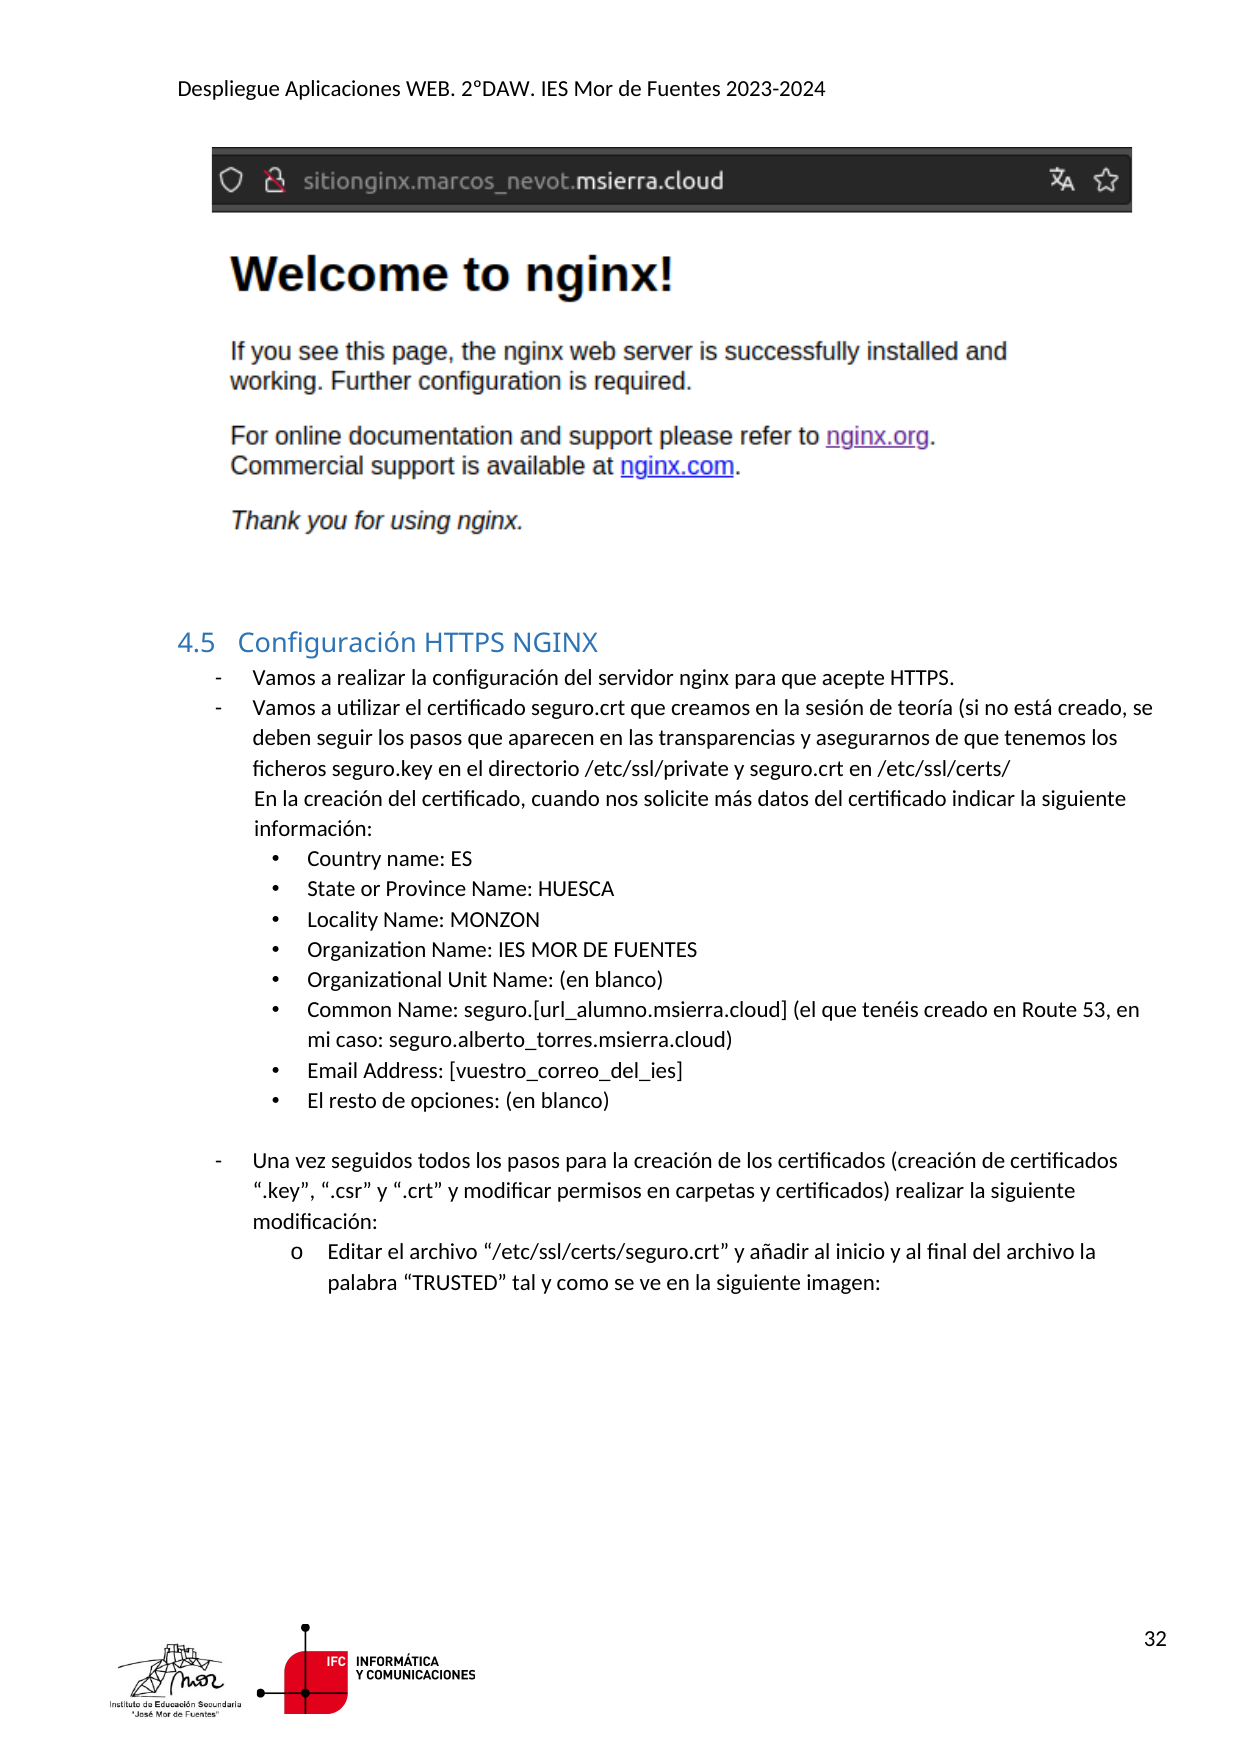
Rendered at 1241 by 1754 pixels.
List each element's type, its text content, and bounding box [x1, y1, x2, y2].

picture [256, 1624, 475, 1714]
list Email Address: [vuestro_correo_del_ies] [272, 1056, 1167, 1084]
list Editar el archivo “/etc/ssl/certs/seguro.crt” y añadir al inicio y al final del archivo la palabra “TRUSTED” tal y como se ve en la siguiente imagen: [290, 1237, 1167, 1296]
list Country name: ES [272, 844, 1167, 872]
list Common Name: seguro.[url_alumno.msierra.cloud] (el que tenéis creado en Route 53, en mi caso: seguro.alberto_torres.msierra.cloud) [272, 995, 1167, 1053]
list Vamos a utilizar el certificado seguro.crt que creamos en la sesión de teoría (si no está creado, se deben seguir los pasos que aparecen en las transparencias y asegurarnos de que tenemos los ficheros seguro.key en el directorio /etc/ssl/private y seguro.crt en /etc/ssl/certs/ [215, 693, 1167, 782]
list Organization Name: IES MOR DE FUENTES [272, 935, 1167, 963]
list Una vez seguidos todos los pasos para la creación de los certificados (creación de certificados “.key”, “.csr” y “.crt” y modificar permisos en carpetas y certificados) realizar la siguiente modificación: [215, 1146, 1167, 1235]
list El resto de opciones: (en blanco) [272, 1086, 1167, 1114]
picture [100, 1631, 249, 1736]
subtitle Configuración HTTPS NGINX [177, 623, 1167, 660]
list En la creación del certificado, cuando nos solicite más datos del certificado indicar la siguiente información: [254, 784, 1167, 842]
list Locality Name: MONZON [272, 905, 1167, 933]
picture [211, 147, 1133, 575]
list State or Province Name: HUESCA [272, 874, 1167, 902]
list Organizational Unit Name: (en blanco) [272, 965, 1167, 993]
list Vamos a realizar la configuración del servidor nginx para que acepte HTTPS. [215, 663, 1167, 691]
